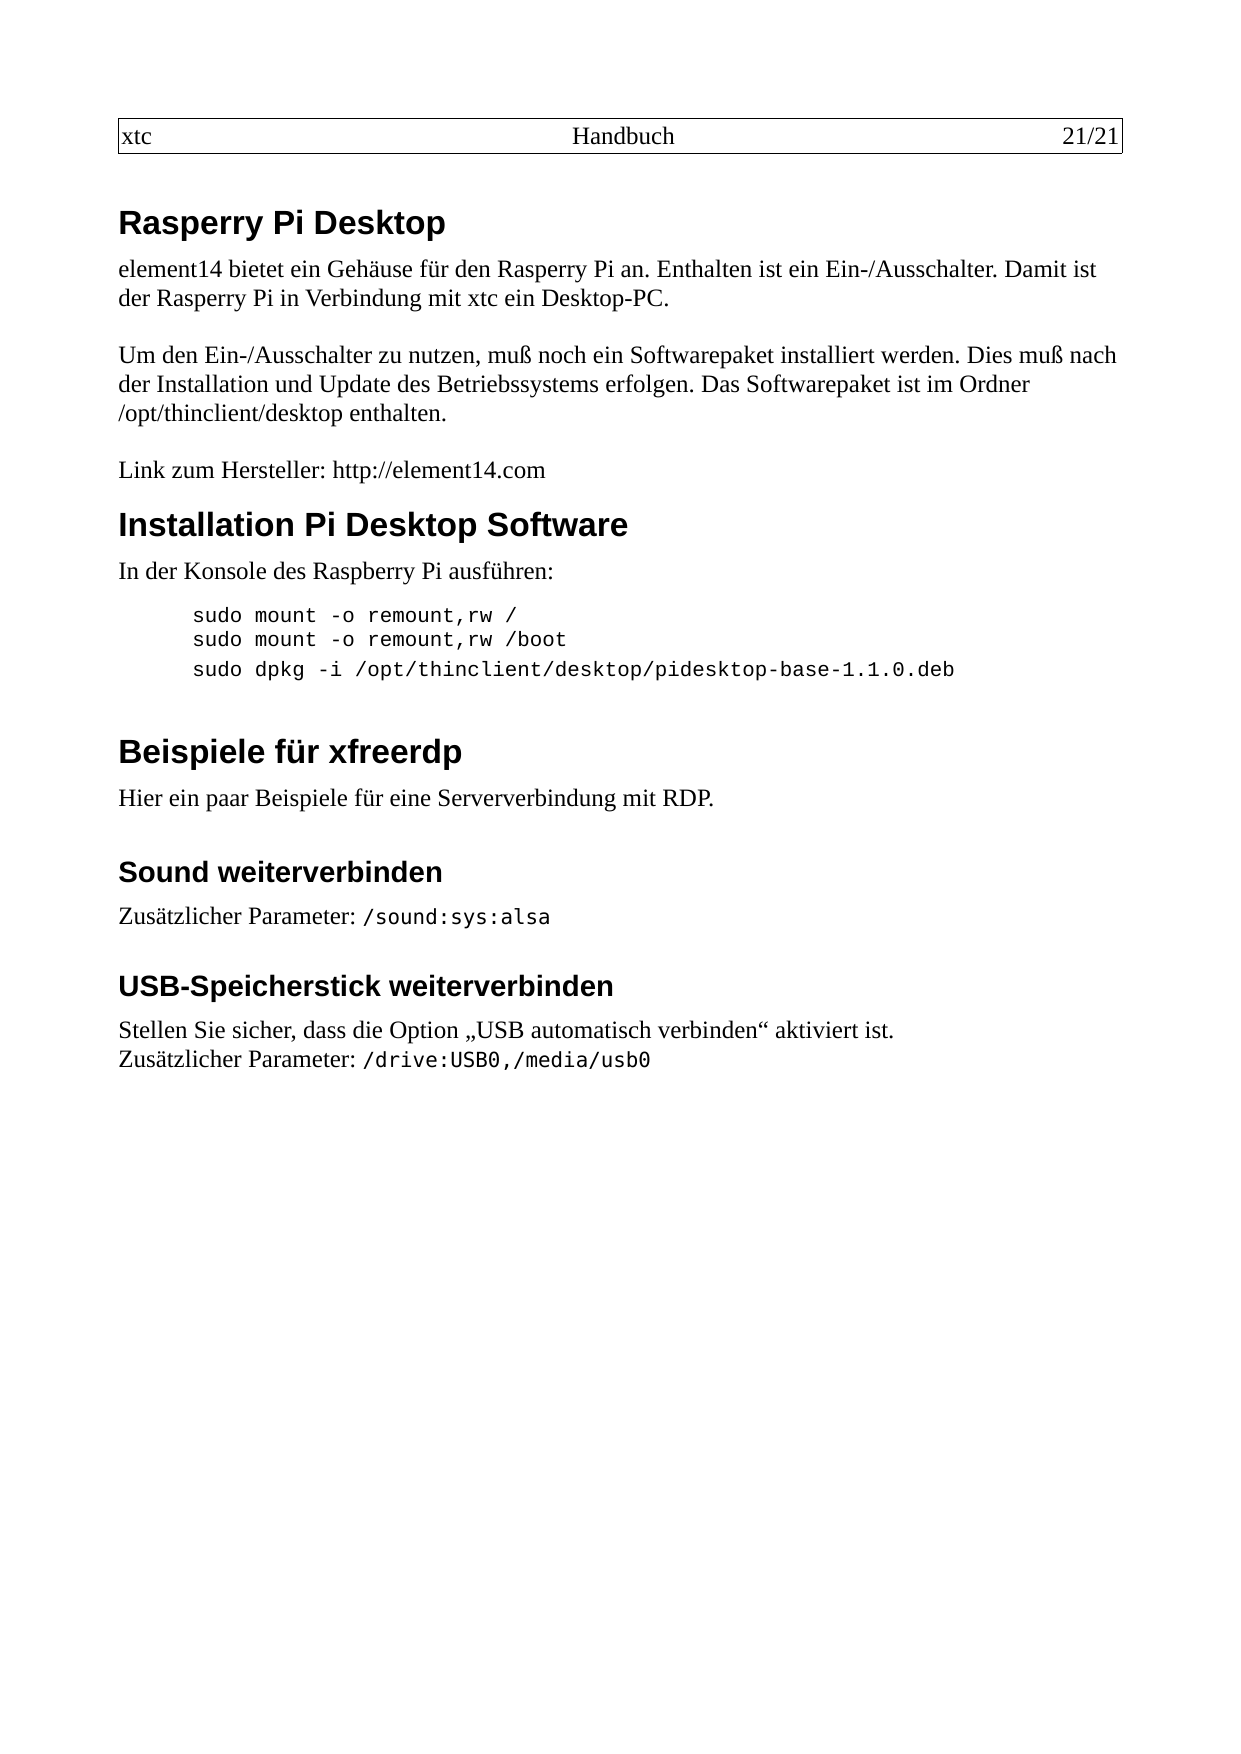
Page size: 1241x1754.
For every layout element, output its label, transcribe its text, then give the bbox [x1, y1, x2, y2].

text Link zum Hersteller: http://element14.com [118, 456, 1122, 484]
subtitle Installation Pi Desktop Software [118, 505, 1122, 544]
text sudo mount -o remount,rw / [118, 605, 1122, 629]
text sudo mount -o remount,rw /boot [118, 629, 1122, 653]
subtitle Beispiele für xfreerdp [118, 732, 1122, 771]
text Stellen Sie sicher, dass die Option „USB automatisch verbinden“ aktiviert ist. [118, 1015, 1122, 1044]
text In der Konsole des Raspberry Pi ausführen: [118, 556, 1122, 585]
text Zusätzlicher Parameter: /drive:USB0,/media/usb0 [118, 1044, 1122, 1073]
text sudo dpkg -i /opt/thinclient/desktop/pidesktop-base-1.1.0.deb [118, 653, 1122, 682]
subtitle USB-Speicherstick weiterverbinden [118, 969, 1122, 1003]
subtitle Sound weiterverbinden [118, 855, 1122, 889]
subtitle Rasperry Pi Desktop [118, 203, 1122, 242]
text Hier ein paar Beispiele für eine Serververbindung mit RDP. [118, 783, 1122, 812]
text Zusätzlicher Parameter: /sound:sys:alsa [118, 901, 1122, 930]
text element14 bietet ein Gehäuse für den Rasperry Pi an. Enthalten ist ein Ein-/Ausschalter. Damit ist der Rasperry Pi in Verbindung mit xtc ein Desktop-PC. [118, 254, 1122, 312]
text Um den Ein-/Ausschalter zu nutzen, muß noch ein Softwarepaket installiert werden. Dies muß nach der Installation und Update des Betriebssystems erfolgen. Das Softwarepaket ist im Ordner /opt/thinclient/desktop enthalten. [118, 341, 1122, 427]
